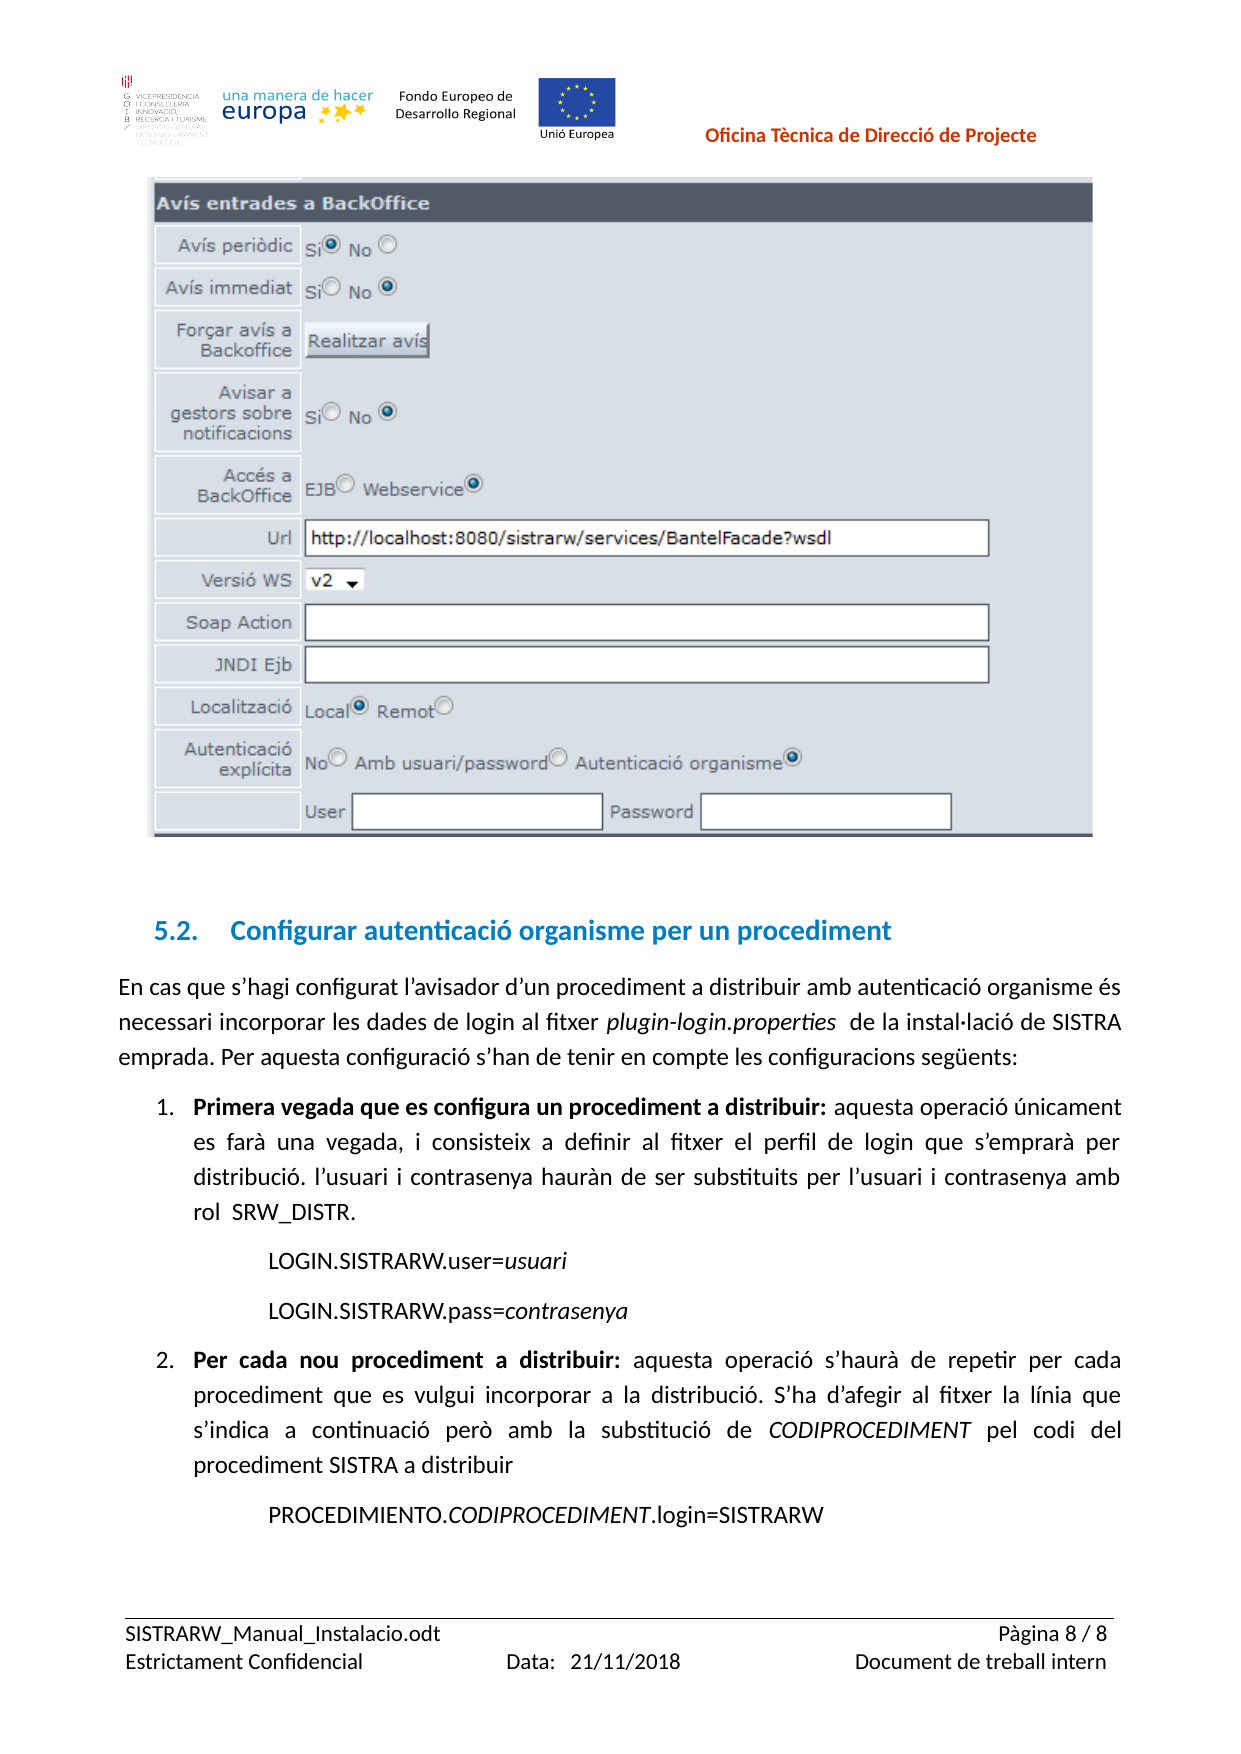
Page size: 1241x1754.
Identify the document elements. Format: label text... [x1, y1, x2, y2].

picture [147, 177, 1093, 837]
list Primera vegada que es configura un procediment a distribuir: aquesta operació únicament es farà una vegada, i consisteix a definir al fitxer el perfil de login que s’emprarà per distribució. l’usuari i contrasenya hauràn de ser substituits per l’usuari i contrasenya amb rol SRW_DISTR. [156, 1091, 1122, 1226]
text LOGIN.SISTRARW.pass=contrasenya [118, 1295, 1122, 1325]
picture [118, 73, 213, 147]
picture [219, 73, 621, 147]
subtitle Configurar autenticació organisme per un procediment [153, 912, 1122, 947]
text LOGIN.SISTRARW.user=usuari [118, 1245, 1122, 1276]
text PROCEDIMIENTO.CODIPROCEDIMENT.login=SISTRARW [118, 1499, 1122, 1529]
text En cas que s’hagi configurat l’avisador d’un procediment a distribuir amb autenticació organisme és necessari incorporar les dades de login al fitxer plugin-login.properties de la instal·lació de SISTRA emprada. Per aquesta configuració s’han de tenir en compte les configuracions següents: [118, 971, 1122, 1072]
list Per cada nou procediment a distribuir: aquesta operació s’haurà de repetir per cada procediment que es vulgui incorporar a la distribució. S’ha d’afegir al fitxer la línia que s’indica a continuació però amb la substitució de CODIPROCEDIMENT pel codi del procediment SISTRA a distribuir [156, 1344, 1122, 1480]
